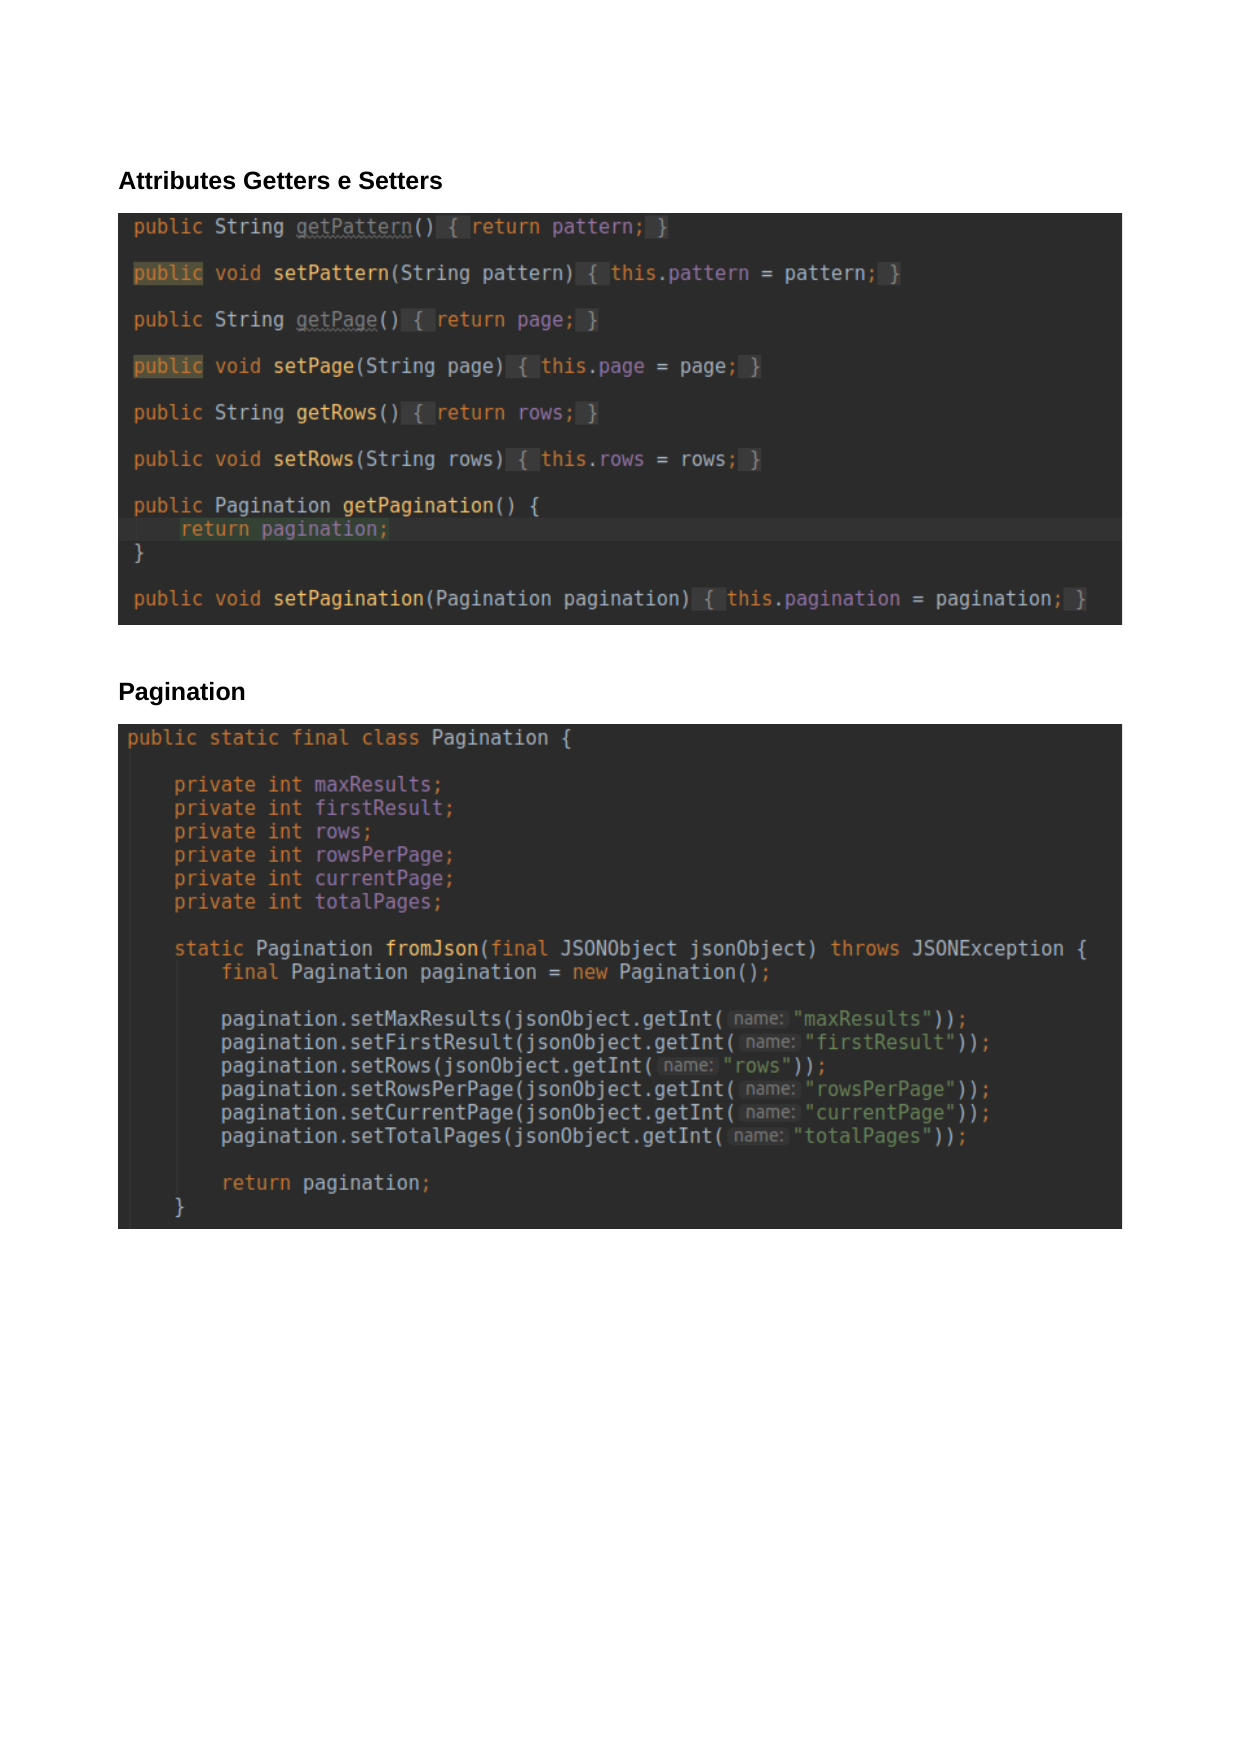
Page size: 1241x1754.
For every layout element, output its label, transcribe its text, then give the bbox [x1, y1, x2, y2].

picture [118, 213, 1123, 625]
picture [118, 724, 1123, 1229]
text Pagination [118, 677, 1122, 706]
text Attributes Getters e Setters [118, 166, 1122, 194]
